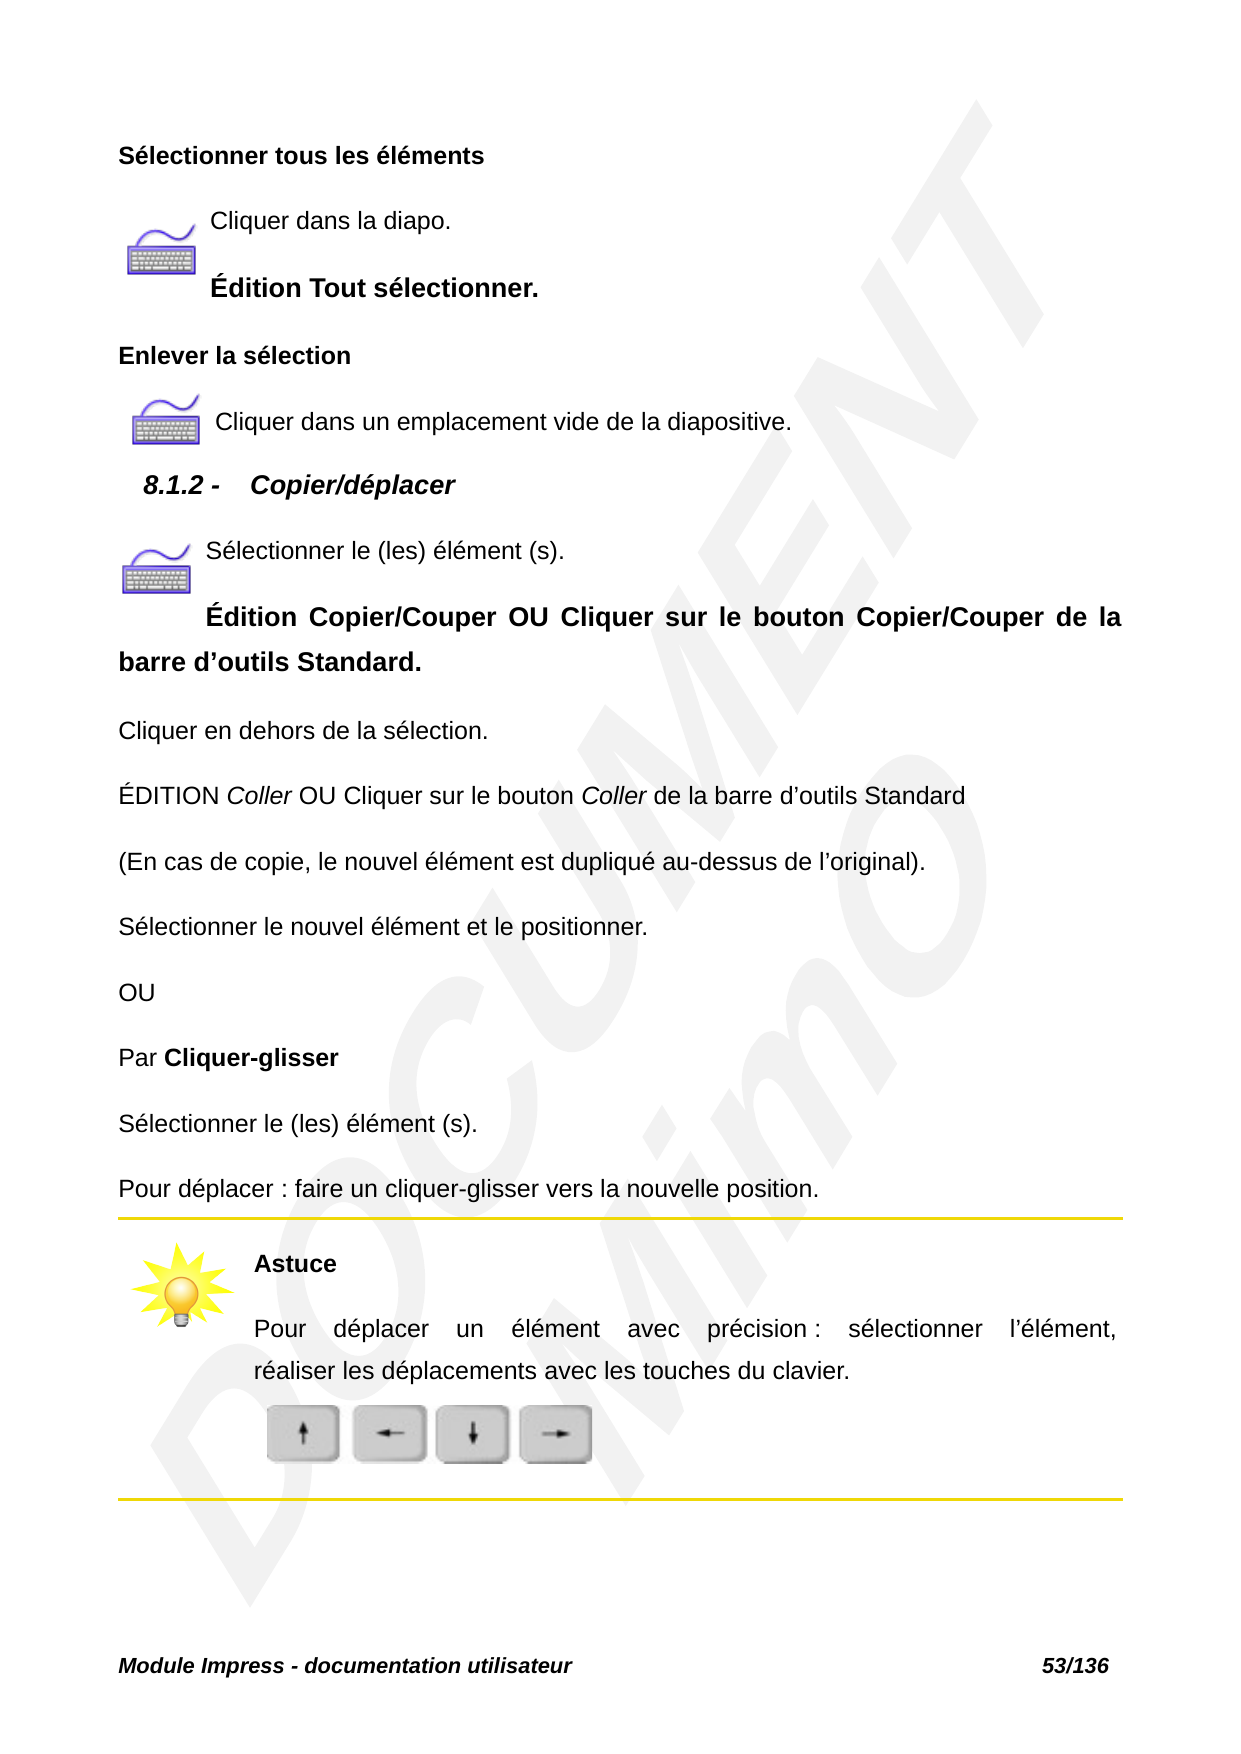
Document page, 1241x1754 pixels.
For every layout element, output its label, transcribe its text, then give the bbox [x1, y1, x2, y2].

text Sélectionner le nouvel élément et le positionner. [118, 913, 1122, 941]
text ÉDITION Coller OU Cliquer sur le bouton Coller de la barre d’outils Standard [118, 782, 1122, 810]
text Cliquer dans un emplacement vide de la diapositive. [203, 407, 1122, 435]
text Sélectionner le (les) élément (s). [194, 536, 1122, 564]
picture [123, 213, 199, 289]
picture [128, 383, 203, 459]
text Pour déplacer : faire un cliquer-glisser vers la nouvelle position. [118, 1175, 1122, 1203]
picture [118, 533, 194, 608]
subtitle Copier/déplacer [143, 470, 1122, 500]
text (En cas de copie, le nouvel élément est dupliqué au-dessus de l’original). [118, 847, 1122, 875]
text Édition Tout sélectionner. [118, 273, 1122, 303]
text Enlever la sélection [118, 342, 1122, 370]
picture [267, 1405, 593, 1464]
text Par Cliquer-glisser [118, 1044, 1122, 1072]
table_header Astuce Pour déplacer un élément avec précision : sélectionner l’élément, réaliser les déplacements avec les touches du clavier. [248, 1220, 1123, 1497]
text OU [118, 978, 1122, 1006]
text Sélectionner tous les éléments [118, 142, 1122, 169]
picture [123, 1225, 242, 1344]
text Sélectionner le (les) élément (s). [118, 1109, 1122, 1137]
table_header [118, 1220, 248, 1497]
text Cliquer en dehors de la sélection. [118, 716, 1122, 744]
text Cliquer dans la diapo. [118, 207, 1122, 235]
text Édition Copier/Couper OU Cliquer sur le bouton Copier/Couper de la barre d’outils Standard. [118, 602, 1122, 678]
